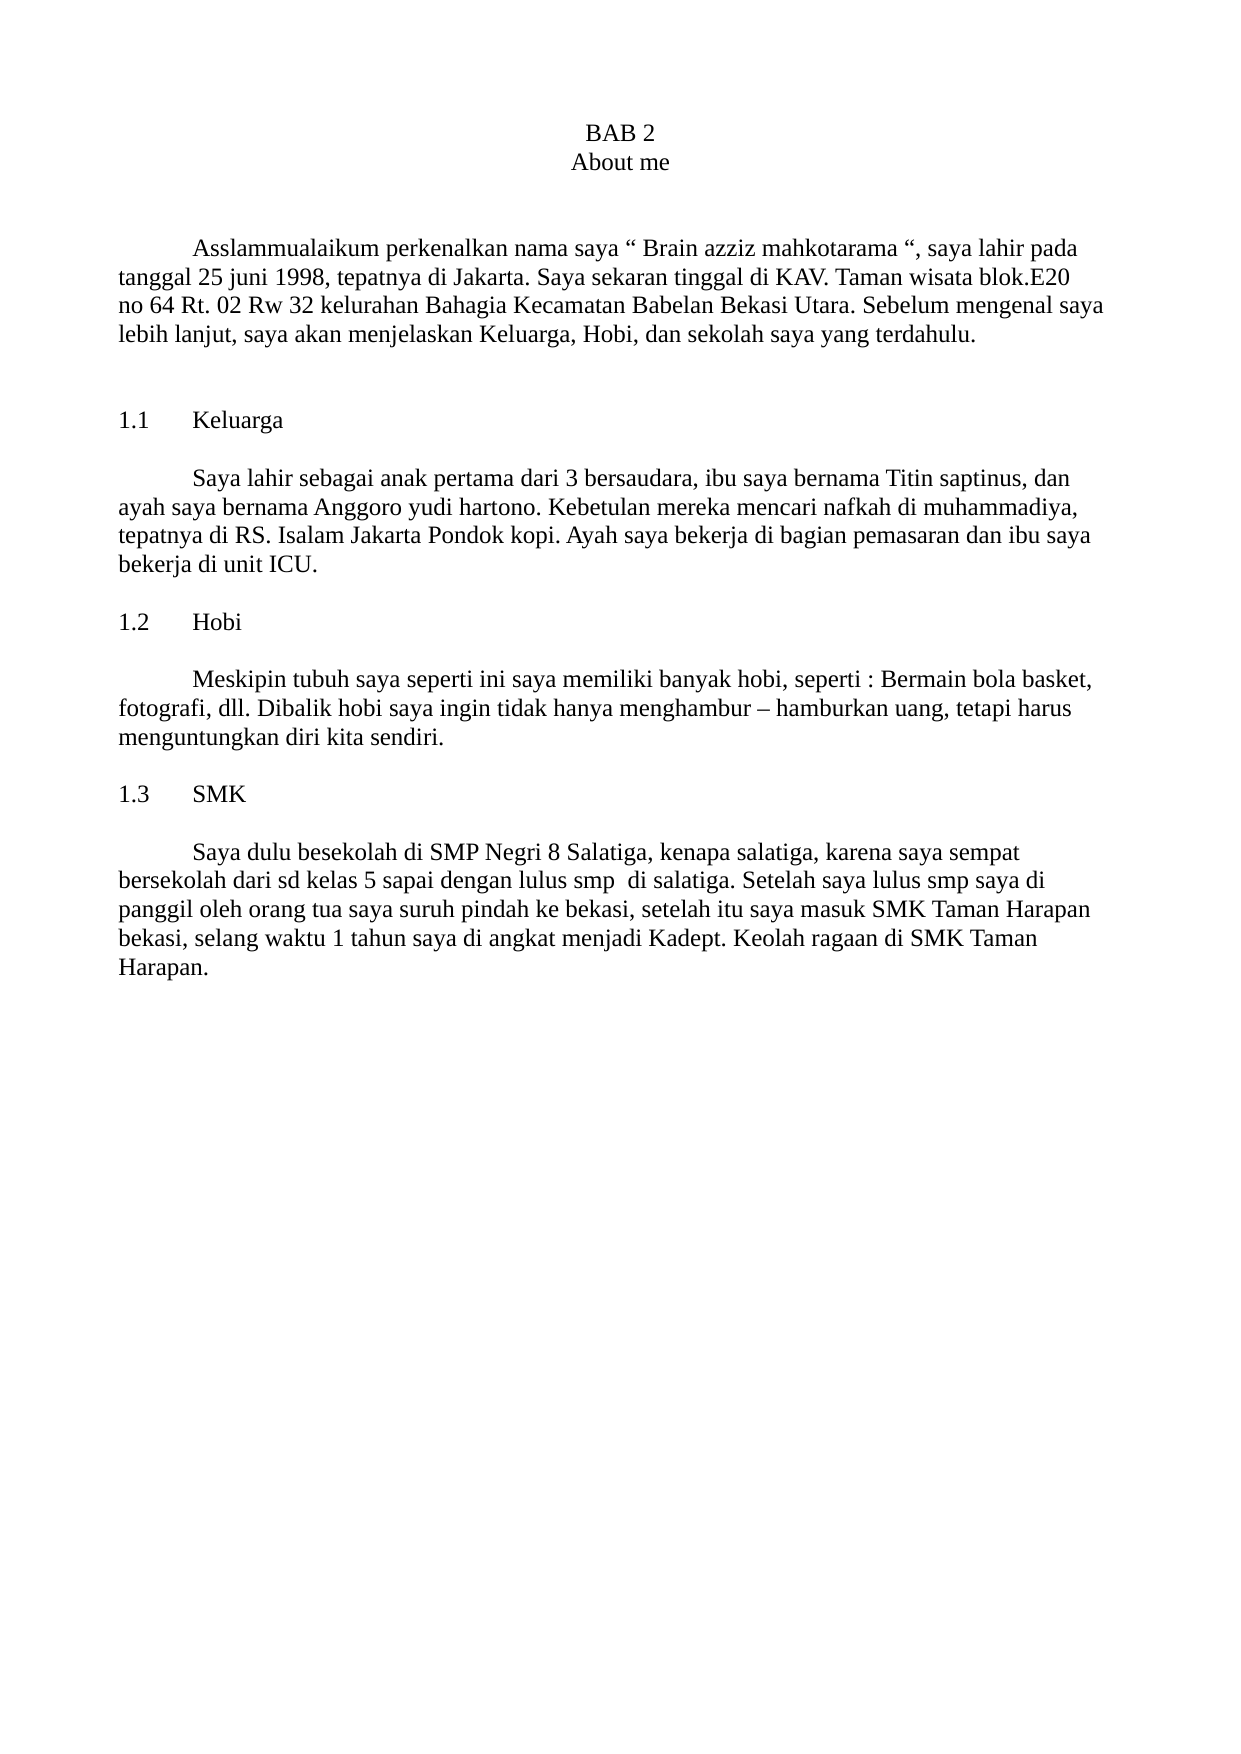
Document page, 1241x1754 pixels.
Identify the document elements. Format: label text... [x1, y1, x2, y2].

text BAB 2 [118, 118, 1122, 147]
text Saya dulu besekolah di SMP Negri 8 Salatiga, kenapa salatiga, karena saya sempat bersekolah dari sd kelas 5 sapai dengan lulus smp di salatiga. Setelah saya lulus smp saya di panggil oleh orang tua saya suruh pindah ke bekasi, setelah itu saya masuk SMK Taman Harapan bekasi, selang waktu 1 tahun saya di angkat menjadi Kadept. Keolah ragaan di SMK Taman Harapan. [118, 837, 1122, 981]
text About me [118, 147, 1122, 176]
text 1.2 Hobi [118, 607, 1122, 636]
text no 64 Rt. 02 Rw 32 kelurahan Bahagia Kecamatan Babelan Bekasi Utara. Sebelum mengenal saya lebih lanjut, saya akan menjelaskan Keluarga, Hobi, dan sekolah saya yang terdahulu. [118, 291, 1122, 348]
text Asslammualaikum perkenalkan nama saya “ Brain azziz mahkotarama “, saya lahir pada tanggal 25 juni 1998, tepatnya di Jakarta. Saya sekaran tinggal di KAV. Taman wisata blok.E20 [118, 233, 1122, 291]
text 1.3 SMK [118, 779, 1122, 808]
text 1.1 Keluarga [118, 406, 1122, 434]
text Saya lahir sebagai anak pertama dari 3 bersaudara, ibu saya bernama Titin saptinus, dan ayah saya bernama Anggoro yudi hartono. Kebetulan mereka mencari nafkah di muhammadiya, tepatnya di RS. Isalam Jakarta Pondok kopi. Ayah saya bekerja di bagian pemasaran dan ibu saya bekerja di unit ICU. [118, 463, 1122, 578]
text Meskipin tubuh saya seperti ini saya memiliki banyak hobi, seperti : Bermain bola basket, fotografi, dll. Dibalik hobi saya ingin tidak hanya menghambur – hamburkan uang, tetapi harus menguntungkan diri kita sendiri. [118, 664, 1122, 751]
